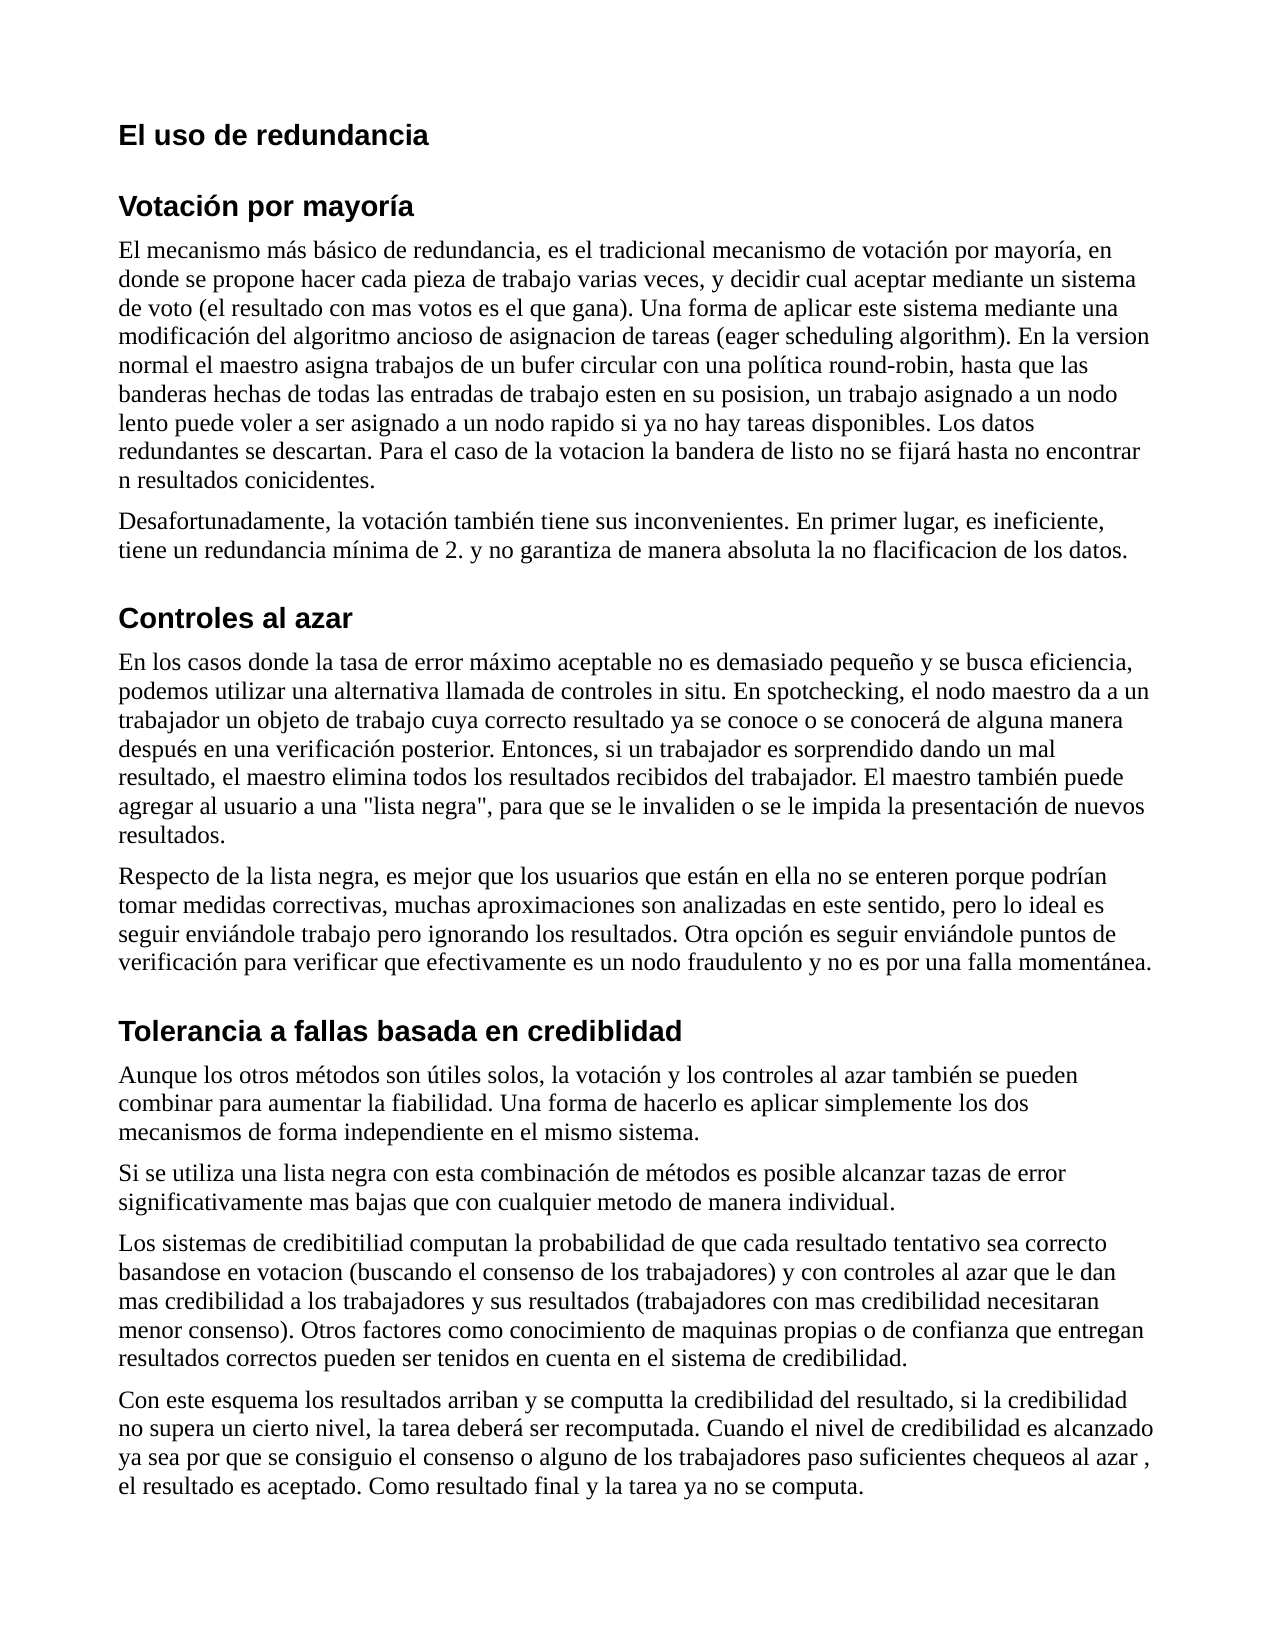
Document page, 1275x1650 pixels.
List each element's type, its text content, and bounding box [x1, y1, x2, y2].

text Los sistemas de credibitiliad computan la probabilidad de que cada resultado tentativo sea correcto basandose en votacion (buscando el consenso de los trabajadores) y con controles al azar que le dan mas credibilidad a los trabajadores y sus resultados (trabajadores con mas credibilidad necesitaran menor consenso). Otros factores como conocimiento de maquinas propias o de confianza que entregan resultados correctos pueden ser tenidos en cuenta en el sistema de credibilidad. [118, 1228, 1157, 1372]
text Si se utiliza una lista negra con esta combinación de métodos es posible alcanzar tazas de error significativamente mas bajas que con cualquier metodo de manera individual. [118, 1158, 1157, 1216]
subtitle Controles al azar [118, 601, 1157, 635]
text Respecto de la lista negra, es mejor que los usuarios que están en ella no se enteren porque podrían tomar medidas correctivas, muchas aproximaciones son analizadas en este sentido, pero lo ideal es seguir enviándole trabajo pero ignorando los resultados. Otra opción es seguir enviándole puntos de verificación para verificar que efectivamente es un nodo fraudulento y no es por una falla momentánea. [118, 861, 1157, 976]
text El mecanismo más básico de redundancia, es el tradicional mecanismo de votación por mayoría, en donde se propone hacer cada pieza de trabajo varias veces, y decidir cual aceptar mediante un sistema de voto (el resultado con mas votos es el que gana). Una forma de aplicar este sistema mediante una modificación del algoritmo ancioso de asignacion de tareas (eager scheduling algorithm). En la version normal el maestro asigna trabajos de un bufer circular con una política round-robin, hasta que las banderas hechas de todas las entradas de trabajo esten en su posision, un trabajo asignado a un nodo lento puede voler a ser asignado a un nodo rapido si ya no hay tareas disponibles. Los datos redundantes se descartan. Para el caso de la votacion la bandera de listo no se fijará hasta no encontrar n resultados conicidentes. [118, 235, 1157, 494]
subtitle El uso de redundancia [118, 118, 1157, 152]
text Aunque los otros métodos son útiles solos, la votación y los controles al azar también se pueden combinar para aumentar la fiabilidad. Una forma de hacerlo es aplicar simplemente los dos mecanismos de forma independiente en el mismo sistema. [118, 1060, 1157, 1146]
subtitle Votación por mayoría [118, 189, 1157, 223]
subtitle Tolerancia a fallas basada en crediblidad [118, 1014, 1157, 1047]
text Con este esquema los resultados arriban y se computta la credibilidad del resultado, si la credibilidad no supera un cierto nivel, la tarea deberá ser recomputada. Cuando el nivel de credibilidad es alcanzado ya sea por que se consiguio el consenso o alguno de los trabajadores paso suficientes chequeos al azar , el resultado es aceptado. Como resultado final y la tarea ya no se computa. [118, 1385, 1157, 1500]
text Desafortunadamente, la votación también tiene sus inconvenientes. En primer lugar, es ineficiente, tiene un redundancia mínima de 2. y no garantiza de manera absoluta la no flacificacion de los datos. [118, 506, 1157, 564]
text En los casos donde la tasa de error máximo aceptable no es demasiado pequeño y se busca eficiencia, podemos utilizar una alternativa llamada de controles in situ. En spotchecking, el nodo maestro da a un trabajador un objeto de trabajo cuya correcto resultado ya se conoce o se conocerá de alguna manera después en una verificación posterior. Entonces, si un trabajador es sorprendido dando un mal resultado, el maestro elimina todos los resultados recibidos del trabajador. El maestro también puede agregar al usuario a una "lista negra", para que se le invaliden o se le impida la presentación de nuevos resultados. [118, 647, 1157, 849]
